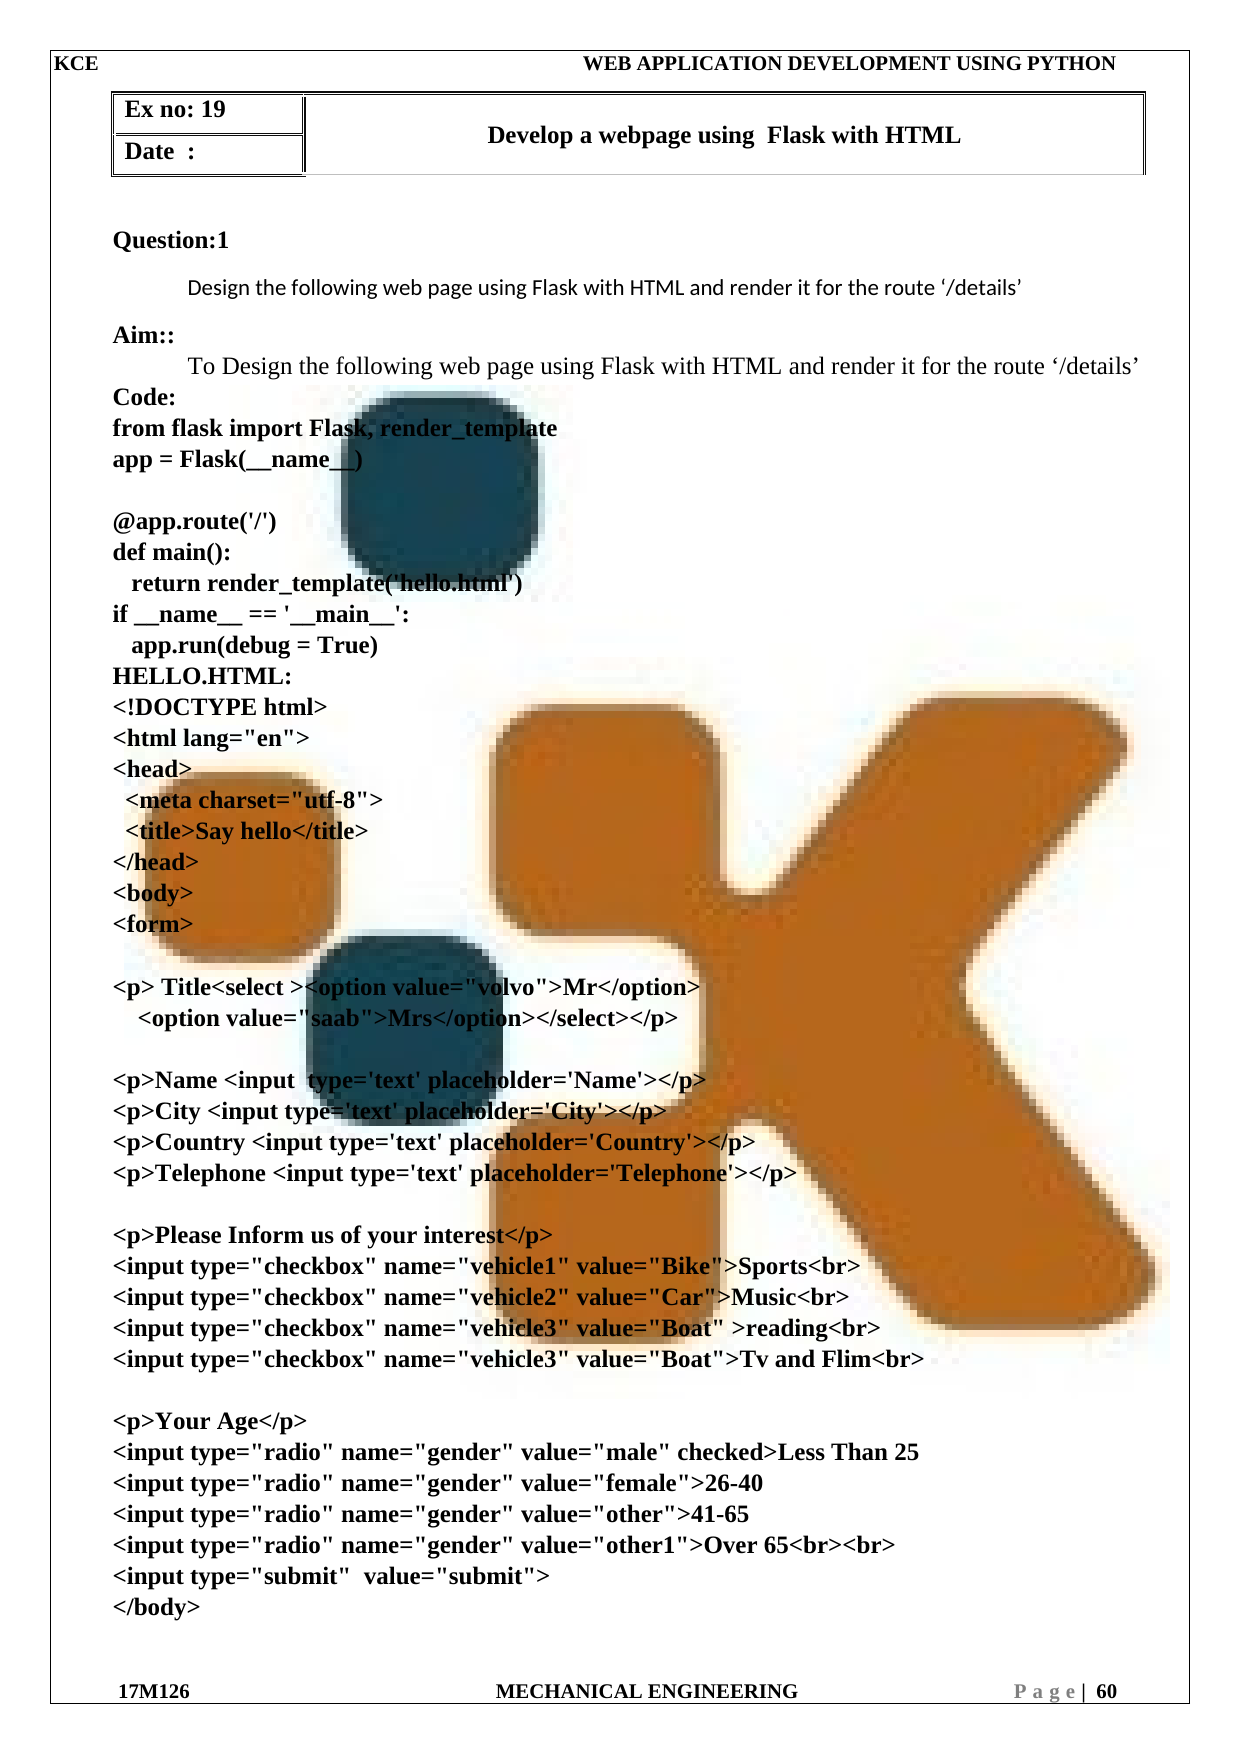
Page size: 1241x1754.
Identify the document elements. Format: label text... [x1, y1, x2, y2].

text <input type="radio" name="gender" value="other">41-65 [112, 1499, 1181, 1528]
text app.run(debug = True) [112, 630, 1181, 659]
text @app.route('/') [112, 506, 1181, 535]
text HELLO.HTML: [112, 661, 1181, 690]
text <p>Telephone <input type='text' placeholder='Telephone'></p> [112, 1158, 1181, 1187]
text <p>Name <input type='text' placeholder='Name'></p> [112, 1065, 1181, 1093]
text <input type="radio" name="gender" value="female">26-40 [112, 1468, 1181, 1497]
text </body> [112, 1592, 1181, 1621]
table_header Develop a webpage using Flask with HTML [304, 95, 1143, 174]
text Question:1 [112, 225, 1181, 254]
text To Design the following web page using Flask with HTML and render it for the route ‘/details’ [112, 351, 1181, 379]
text <!DOCTYPE html> [112, 692, 1181, 721]
text from flask import Flask, render_template [112, 413, 1181, 442]
text <input type="radio" name="gender" value="other1">Over 65<br><br> [112, 1530, 1181, 1559]
text <p>Country <input type='text' placeholder='Country'></p> [112, 1127, 1181, 1156]
text <p>Your Age</p> [112, 1406, 1181, 1435]
text app = Flask(__name__) [112, 444, 1181, 473]
text <input type="submit" value="submit"> [112, 1561, 1181, 1590]
text <option value="saab">Mrs</option></select></p> [112, 1003, 1181, 1031]
text return render_template('hello.html') [112, 568, 1181, 597]
picture [124, 938, 1170, 972]
text def main(): [112, 537, 1181, 566]
text <title>Say hello</title> [112, 816, 1181, 845]
text <input type="checkbox" name="vehicle2" value="Car">Music<br> [112, 1282, 1181, 1311]
text <p> Title<select ><option value="volvo">Mr</option> [112, 972, 1181, 1000]
text Aim:: [112, 320, 1181, 348]
text <p>City <input type='text' placeholder='City'></p> [112, 1096, 1181, 1124]
text <input type="checkbox" name="vehicle3" value="Boat">Tv and Flim<br> [112, 1344, 1181, 1373]
picture [124, 1031, 1170, 1065]
picture [124, 473, 1170, 506]
table_cell Date : [113, 133, 304, 174]
text Design the following web page using Flask with HTML and render it for the route ‘/details’ [112, 273, 1181, 301]
text Code: [112, 382, 1181, 411]
text </head> [112, 847, 1181, 876]
text <input type="checkbox" name="vehicle1" value="Bike">Sports<br> [112, 1251, 1181, 1280]
text <html lang="en"> [112, 723, 1181, 752]
text <form> [112, 909, 1181, 938]
text <input type="checkbox" name="vehicle3" value="Boat" >reading<br> [112, 1313, 1181, 1342]
text <p>Please Inform us of your interest</p> [112, 1220, 1181, 1249]
text <meta charset="utf-8"> [112, 785, 1181, 814]
text <head> [112, 754, 1181, 783]
text if __name__ == '__main__': [112, 599, 1181, 628]
text <input type="radio" name="gender" value="male" checked>Less Than 25 [112, 1437, 1181, 1466]
picture [124, 1187, 1170, 1220]
table_header Ex no: 19 [114, 93, 304, 133]
picture [124, 1373, 1170, 1399]
text <body> [112, 878, 1181, 907]
